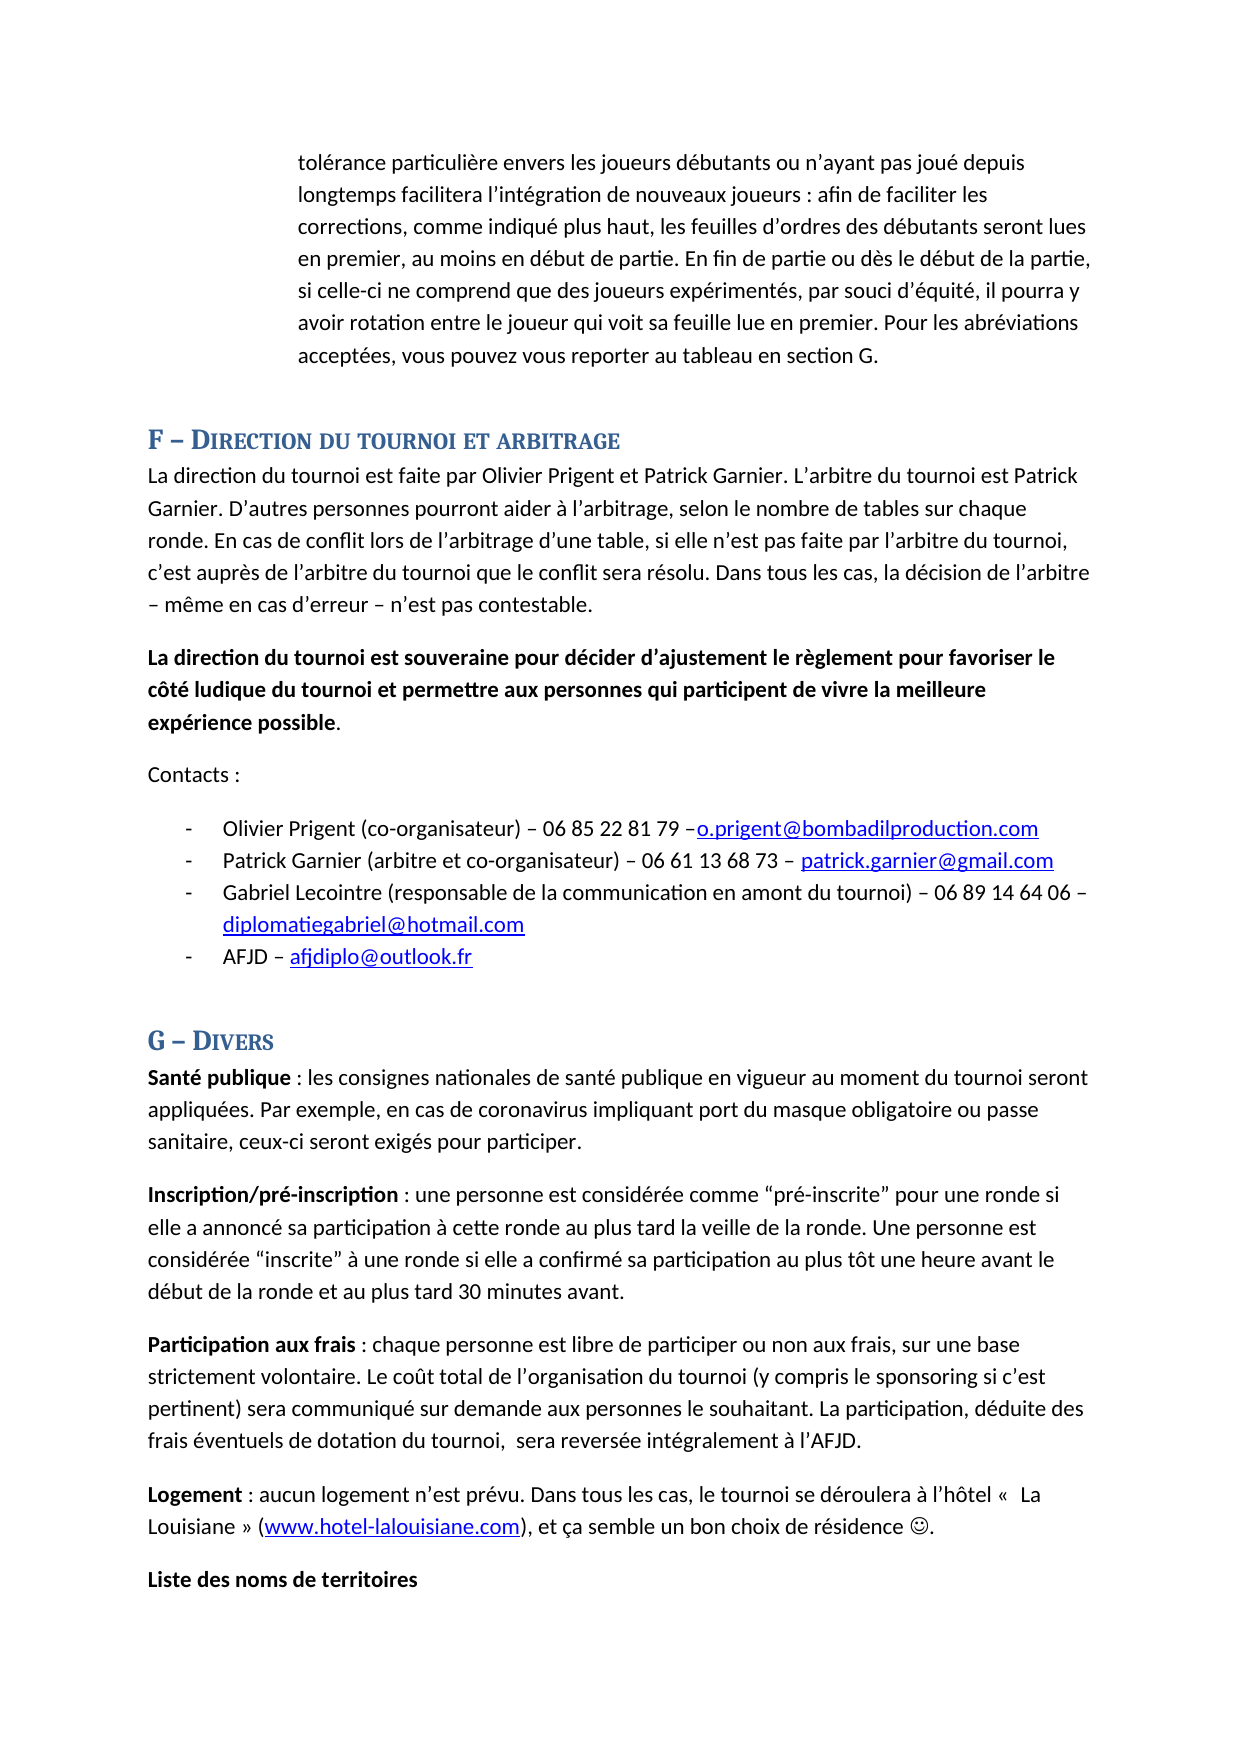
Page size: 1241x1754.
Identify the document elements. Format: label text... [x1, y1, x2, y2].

list AFJD – afjdiplo@outlook.fr [185, 942, 1093, 970]
list Gabriel Lecointre (responsable de la communication en amont du tournoi) – 06 89 14 64 06 – diplomatiegabriel@hotmail.com [185, 878, 1093, 938]
text La direction du tournoi est souveraine pour décider d’ajustement le règlement pour favoriser le côté ludique du tournoi et permettre aux personnes qui participent de vivre la meilleure expérience possible. [148, 643, 1093, 736]
text Contacts : [148, 761, 1093, 789]
list Patrick Garnier (arbitre et co-organisateur) – 06 61 13 68 73 – patrick.garnier@gmail.com [185, 846, 1093, 874]
text Participation aux frais : chaque personne est libre de participer ou non aux frais, sur une base strictement volontaire. Le coût total de l’organisation du tournoi (y compris le sponsoring si c’est pertinent) sera communiqué sur demande aux personnes le souhaitant. La participation, déduite des frais éventuels de dotation du tournoi, sera reversée intégralement à l’AFJD. [148, 1330, 1093, 1455]
subtitle F – Direction du tournoi et arbitrage [148, 423, 1093, 456]
text Santé publique : les consignes nationales de santé publique en vigueur au moment du tournoi seront appliquées. Par exemple, en cas de coronavirus impliquant port du masque obligatoire ou passe sanitaire, ceux-ci seront exigés pour participer. [148, 1063, 1093, 1156]
text Liste des noms de territoires [148, 1565, 1093, 1593]
text Inscription/pré-inscription : une personne est considérée comme “pré-inscrite” pour une ronde si elle a annoncé sa participation à cette ronde au plus tard la veille de la ronde. Une personne est considérée “inscrite” à une ronde si elle a confirmé sa participation au plus tôt une heure avant le début de la ronde et au plus tard 30 minutes avant. [148, 1181, 1093, 1305]
text Logement : aucun logement n’est prévu. Dans tous les cas, le tournoi se déroulera à l’hôtel « La Louisiane » (www.hotel-lalouisiane.com), et ça semble un bon choix de résidence . [148, 1480, 1093, 1540]
list Olivier Prigent (co-organisateur) – 06 85 22 81 79 –o.prigent@bombadilproduction.com [185, 814, 1093, 842]
text La direction du tournoi est faite par Olivier Prigent et Patrick Garnier. L’arbitre du tournoi est Patrick Garnier. D’autres personnes pourront aider à l’arbitrage, selon le nombre de tables sur chaque ronde. En cas de conflit lors de l’arbitrage d’une table, si elle n’est pas faite par l’arbitre du tournoi, c’est auprès de l’arbitre du tournoi que le conflit sera résolu. Dans tous les cas, la décision de l’arbitre – même en cas d’erreur – n’est pas contestable. [148, 461, 1093, 618]
list tolérance particulière envers les joueurs débutants ou n’ayant pas joué depuis longtemps facilitera l’intégration de nouveaux joueurs : afin de faciliter les corrections, comme indiqué plus haut, les feuilles d’ordres des débutants seront lues en premier, au moins en début de partie. En fin de partie ou dès le début de la partie, si celle-ci ne comprend que des joueurs expérimentés, par souci d’équité, il pourra y avoir rotation entre le joueur qui voit sa feuille lue en premier. Pour les abréviations acceptées, vous pouvez vous reporter au tableau en section G. [260, 148, 1093, 369]
subtitle G – Divers [148, 1024, 1093, 1058]
